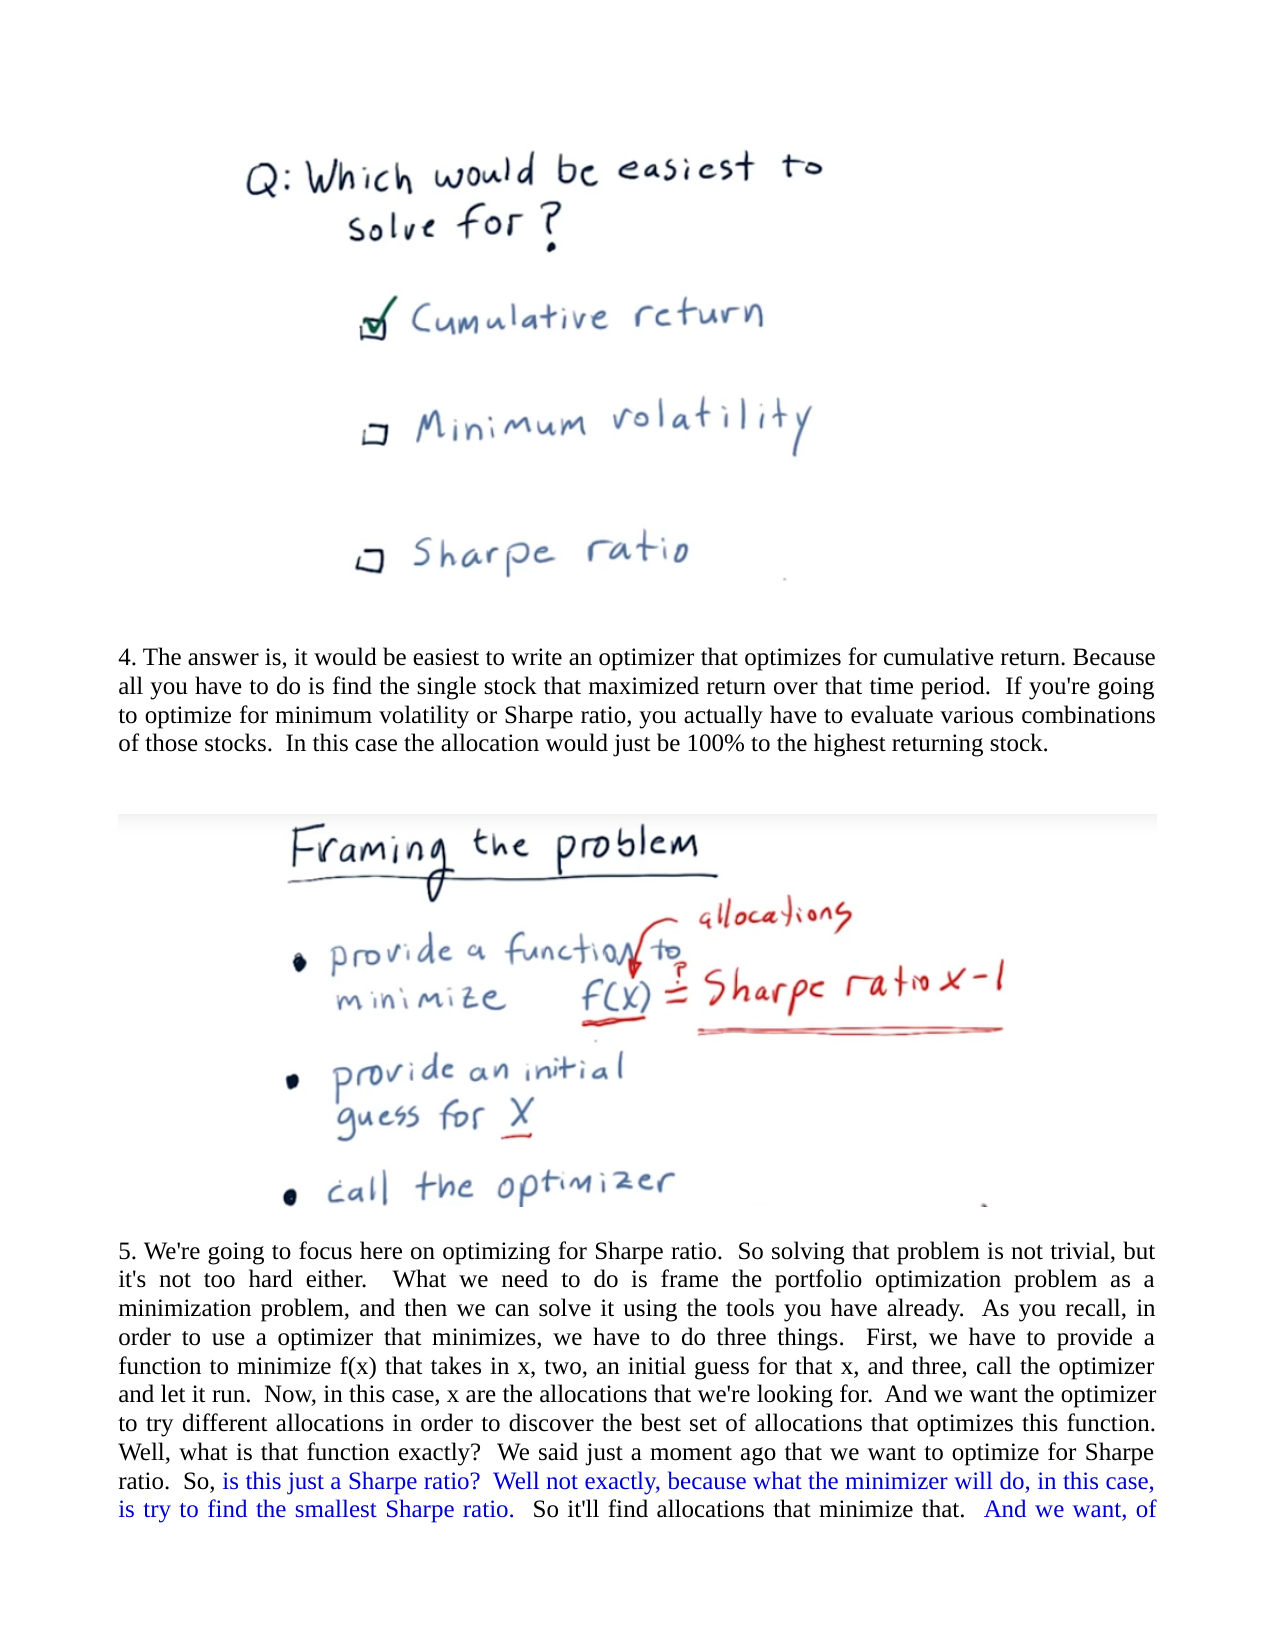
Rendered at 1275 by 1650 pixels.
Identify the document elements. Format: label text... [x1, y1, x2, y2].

text 4. The answer is, it would be easiest to write an optimizer that optimizes for cumulative return. Because all you have to do is find the single stock that maximized return over that time period. If you're going to optimize for minimum volatility or Sharpe ratio, you actually have to evaluate various combinations of those stocks. In this case the allocation would just be 100% to the highest returning stock. [118, 642, 1157, 757]
picture [118, 146, 1157, 585]
text 5. We're going to focus here on optimizing for Sharpe ratio. So solving that problem is not trivial, but it's not too hard either. What we need to do is frame the portfolio optimization problem as a minimization problem, and then we can solve it using the tools you have already. As you recall, in order to use a optimizer that minimizes, we have to do three things. First, we have to provide a function to minimize f(x) that takes in x, two, an initial guess for that x, and three, call the optimizer and let it run. Now, in this case, x are the allocations that we're looking for. And we want the optimizer to try different allocations in order to discover the best set of allocations that optimizes this function. Well, what is that function exactly? We said just a moment ago that we want to optimize for Sharpe ratio. So, is this just a Sharpe ratio? Well not exactly, because what the minimizer will do, in this case, is try to find the smallest Sharpe ratio. So it'll find allocations that minimize that. And we want, of [118, 1236, 1157, 1523]
picture [118, 814, 1157, 1207]
